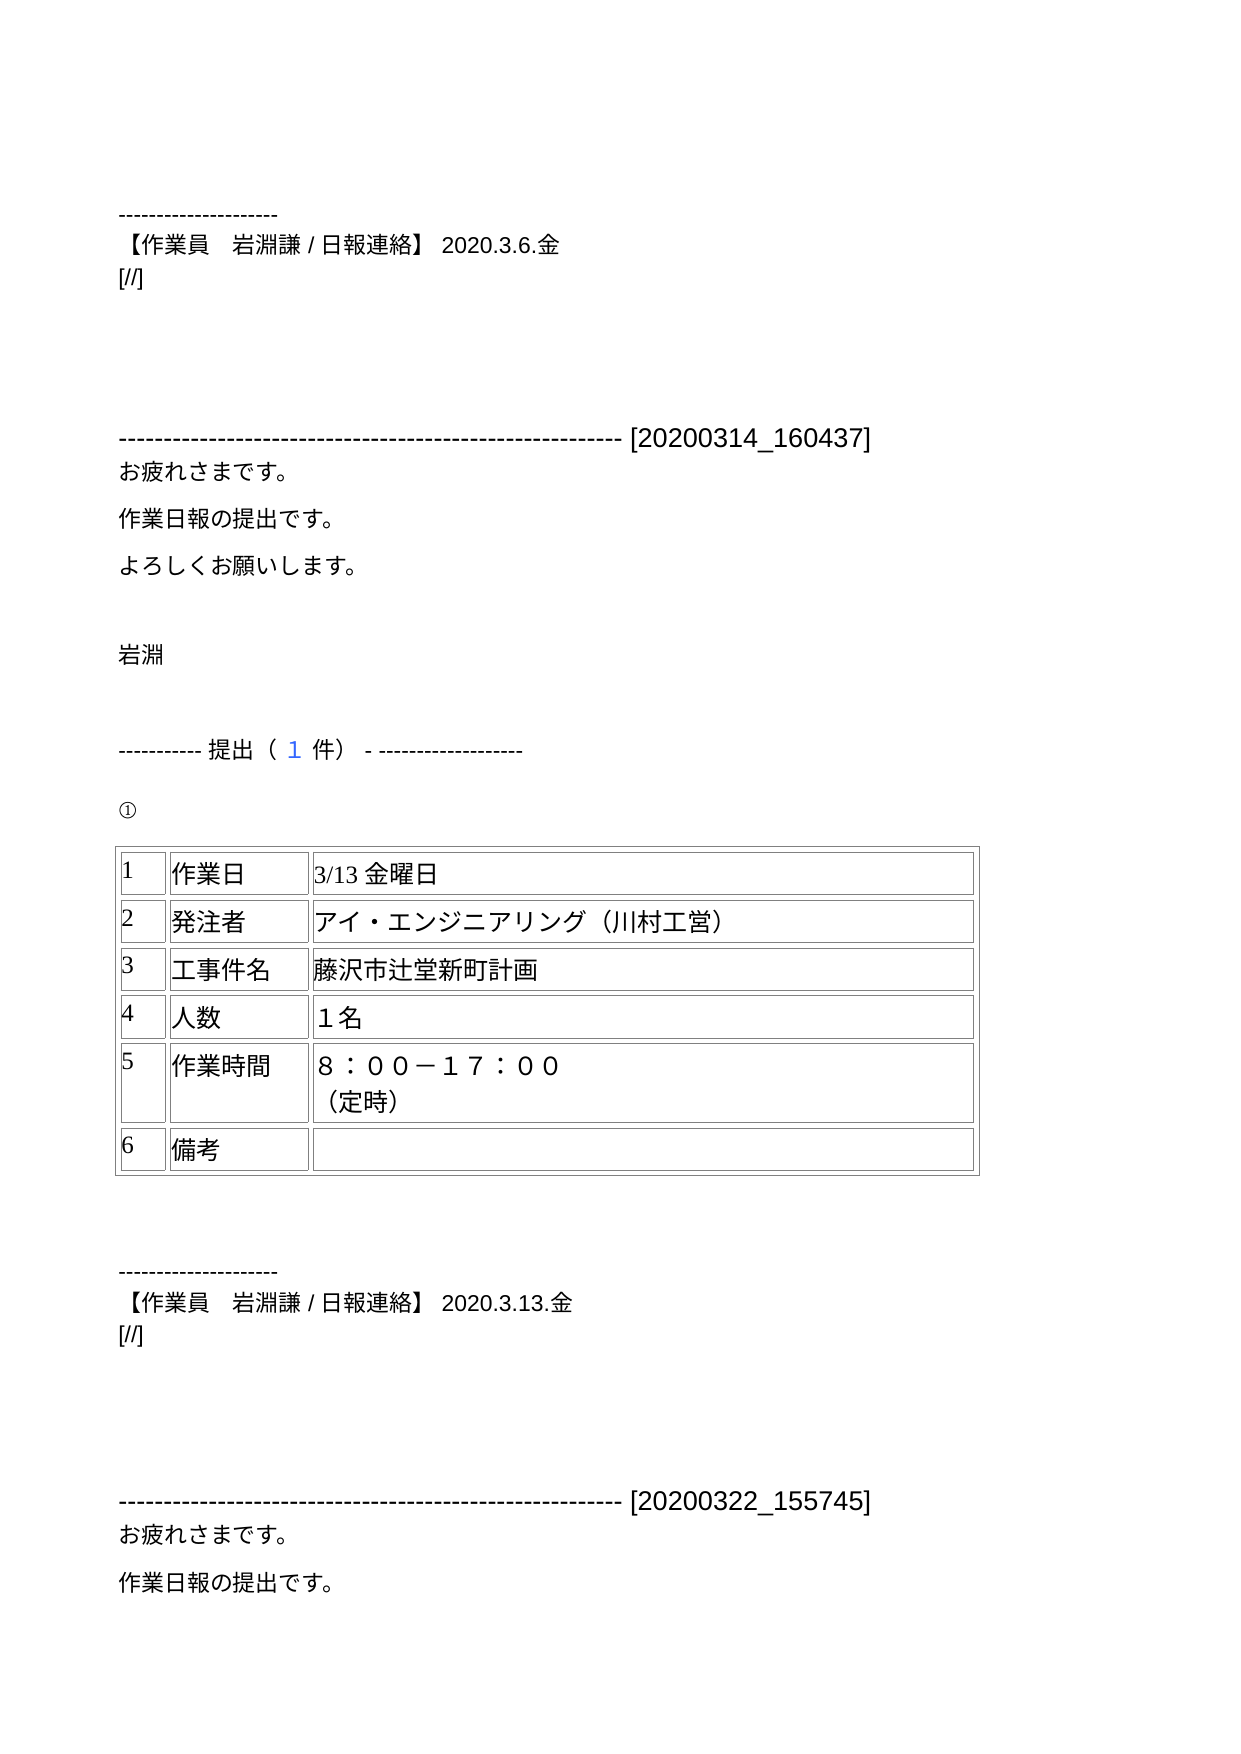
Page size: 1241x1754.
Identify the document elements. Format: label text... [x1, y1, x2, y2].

table_header 1 [118, 847, 168, 894]
text 作業日報の提出です。 [118, 506, 1122, 533]
table_cell 4 [118, 990, 168, 1038]
text --------------------- [118, 1258, 1122, 1284]
table_header 3/13 金曜日 [310, 847, 976, 894]
table_cell 3 [118, 942, 168, 990]
table_cell アイ・エンジニアリング（川村工営） [310, 894, 976, 942]
text よろしくお願いします。 [118, 553, 1122, 580]
text [//] [118, 1321, 1122, 1347]
table_cell 発注者 [168, 894, 310, 942]
table_cell 6 [118, 1122, 168, 1170]
text ① [118, 795, 1122, 823]
text 【作業員 岩淵謙 / 日報連絡】 2020.3.13.金 [118, 1289, 1122, 1316]
table_cell 作業時間 [168, 1038, 310, 1122]
text -------------------------------------------------------- [20200322_155745] [118, 1485, 1122, 1516]
table_cell 藤沢市辻堂新町計画 [310, 942, 976, 990]
text 作業日報の提出です。 [118, 1569, 1122, 1596]
table_cell 人数 [168, 990, 310, 1038]
table_cell 備考 [168, 1122, 310, 1170]
table_header 作業日 [168, 847, 310, 894]
text お疲れさまです。 [118, 1522, 1122, 1549]
table_cell ８：００－１７：００ （定時） [310, 1038, 976, 1122]
text 岩淵 [118, 642, 1122, 668]
table_cell 工事件名 [168, 942, 310, 990]
text [//] [118, 264, 1122, 290]
table_cell １名 [310, 990, 976, 1038]
text ----------- 提出（ １ 件） - ------------------- [118, 730, 1122, 766]
text --------------------- [118, 201, 1122, 227]
table_cell [314, 1129, 973, 1170]
table_cell [310, 1122, 976, 1170]
text お疲れさまです。 [118, 459, 1122, 486]
text 【作業員 岩淵謙 / 日報連絡】 2020.3.6.金 [118, 232, 1122, 258]
table_cell 2 [118, 894, 168, 942]
text -------------------------------------------------------- [20200314_160437] [118, 422, 1122, 453]
table_cell 5 [118, 1038, 168, 1122]
